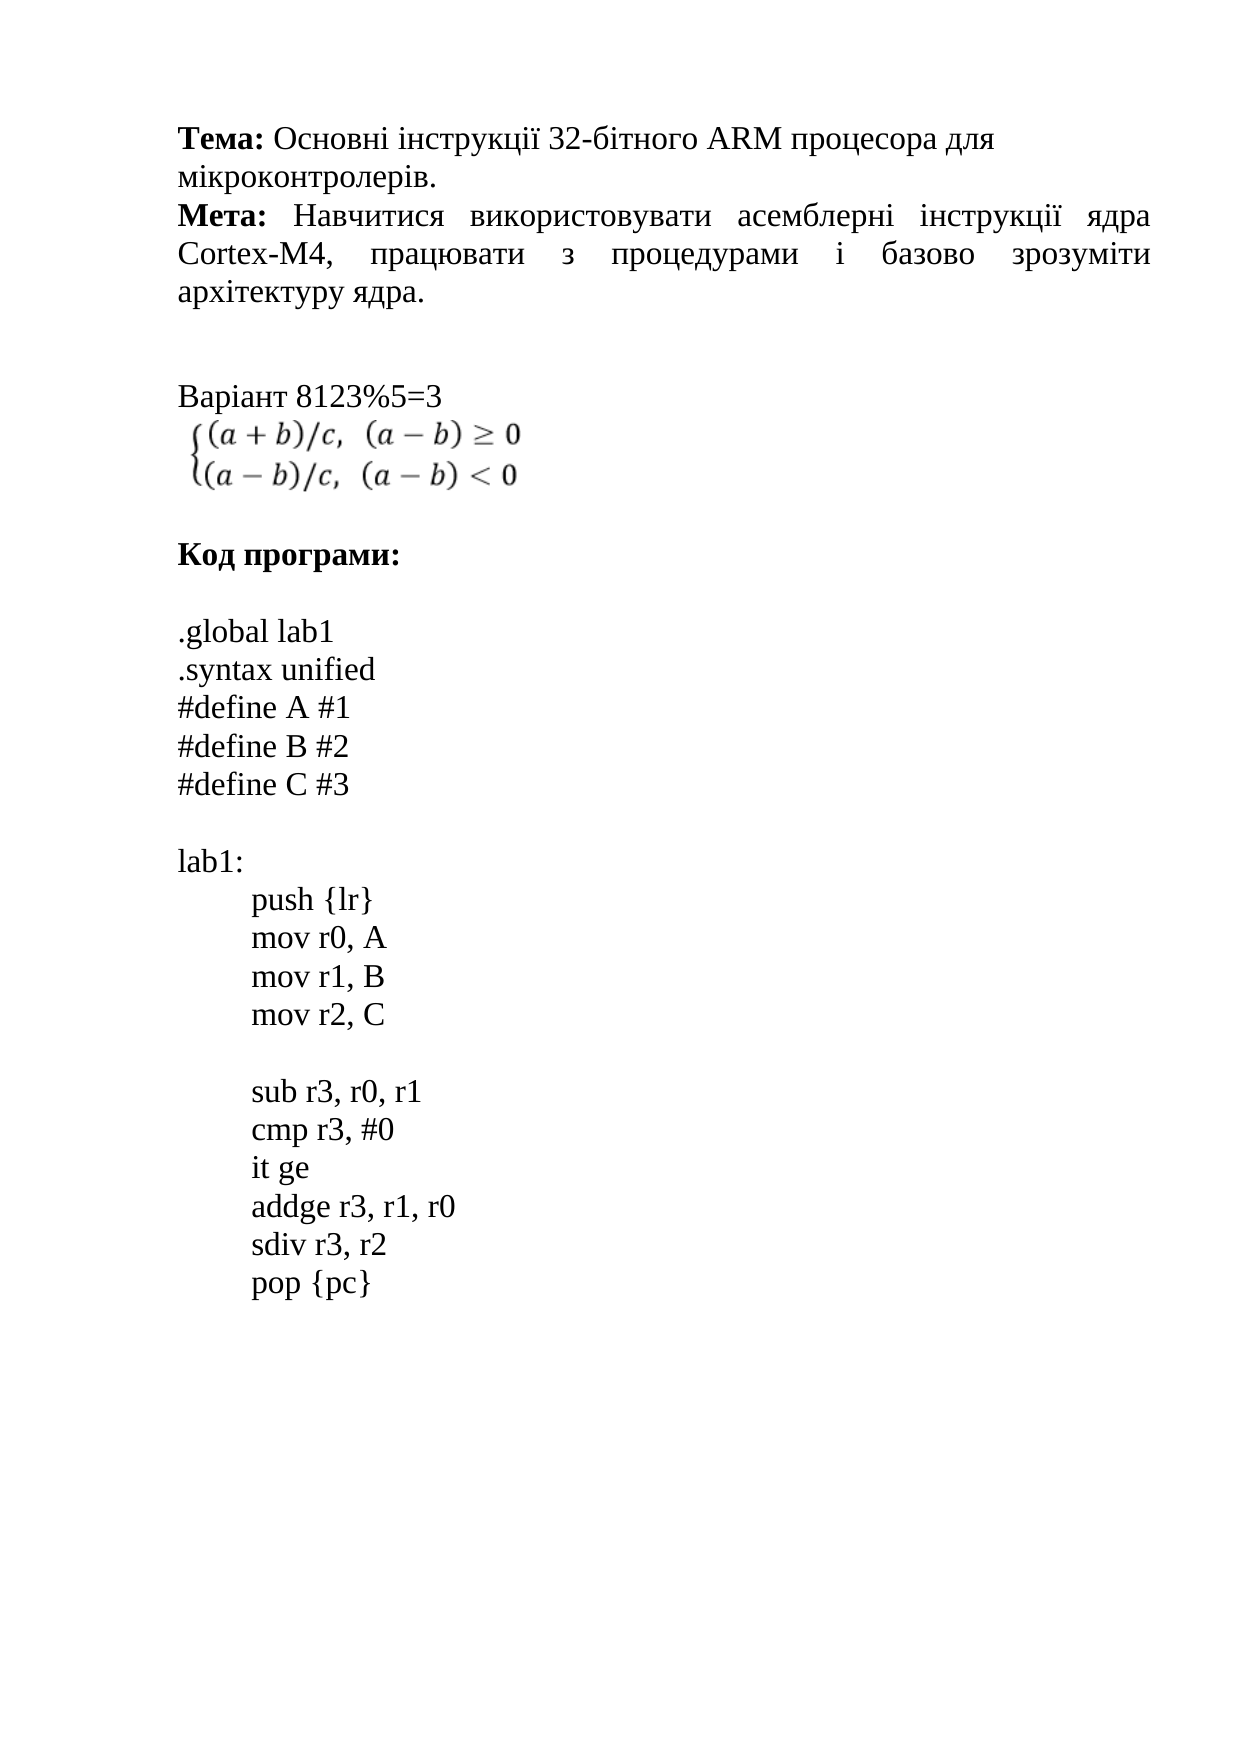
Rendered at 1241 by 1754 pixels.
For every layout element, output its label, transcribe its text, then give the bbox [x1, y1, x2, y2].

text #define B #2 [177, 726, 1152, 764]
text cmp r3, #0 [177, 1109, 1152, 1148]
picture [177, 420, 529, 497]
text мікроконтролерів. [177, 156, 1152, 195]
text addge r3, r1, r0 [177, 1186, 1152, 1224]
text lab1: [177, 841, 1152, 879]
text it ge [177, 1148, 1152, 1186]
text Варіант 8123%5=3 [177, 377, 1152, 415]
text #define C #3 [177, 764, 1152, 803]
text Мета: Навчитися використовувати асемблерні інструкції ядра Cortex-M4, працювати з процедурами і базово зрозуміти архітектуру ядра. [177, 195, 1152, 310]
text .syntax unified [177, 649, 1152, 688]
text Код програми: [177, 534, 1152, 573]
text mov r1, B [177, 956, 1152, 994]
text push {lr} [177, 879, 1152, 918]
text sub r3, r0, r1 [177, 1071, 1152, 1109]
text pop {pc} [177, 1263, 1152, 1301]
text .global lab1 [177, 611, 1152, 649]
text #define A #1 [177, 688, 1152, 726]
text mov r2, C [177, 994, 1152, 1033]
text sdiv r3, r2 [177, 1224, 1152, 1263]
text Тема: Основні інструкції 32-бітного ARM процесора для [177, 118, 1152, 156]
text mov r0, A [177, 918, 1152, 956]
